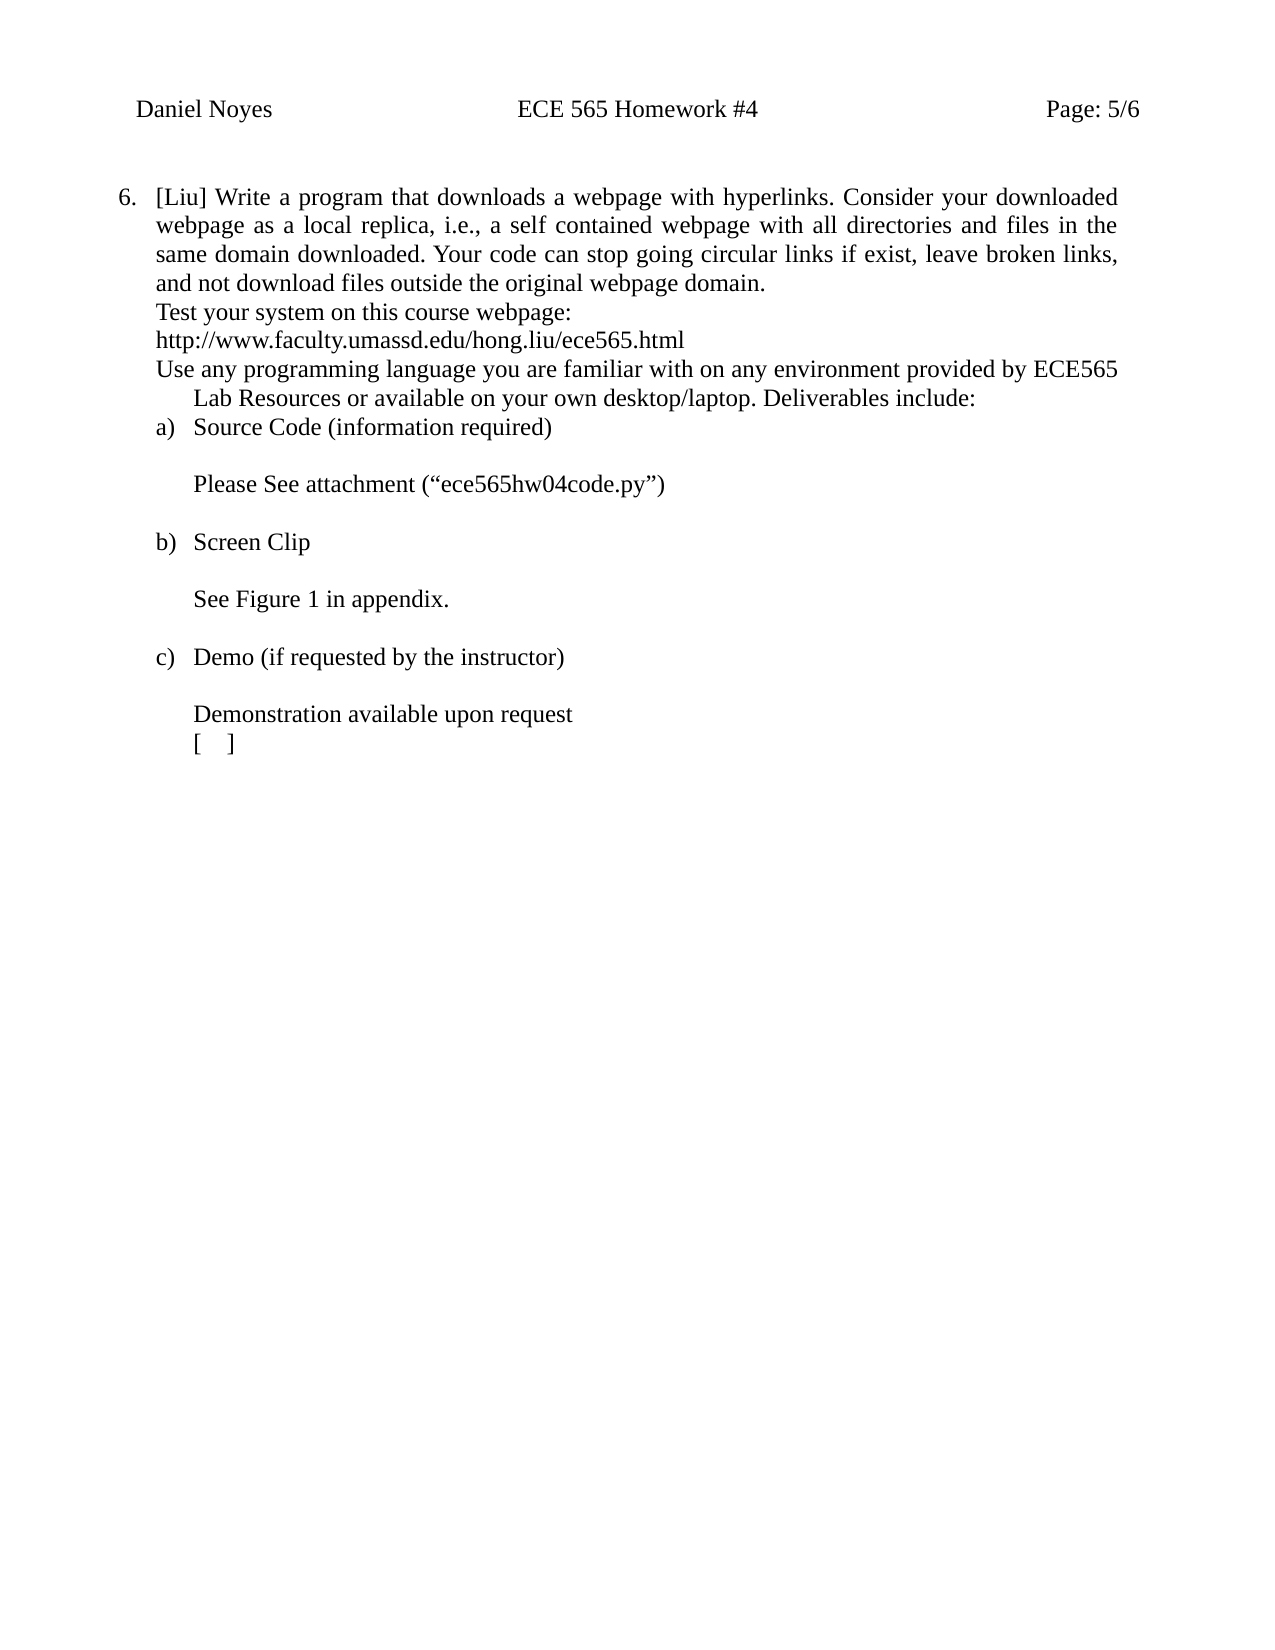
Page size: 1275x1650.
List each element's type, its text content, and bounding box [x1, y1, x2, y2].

list [Liu] Write a program that downloads a webpage with hyperlinks. Consider your downloaded webpage as a local replica, i.e., a self contained webpage with all directories and files in the same domain downloaded. Your code can stop going circular links if exist, leave broken links, and not download files outside the original webpage domain. [118, 182, 1119, 297]
text http://www.faculty.umassd.edu/hong.liu/ece565.html [156, 325, 1119, 354]
text [ ] [193, 728, 1082, 757]
text See Figure 1 in appendix. [193, 584, 1082, 613]
text Use any programming language you are familiar with on any environment provided by ECE565 Lab Resources or available on your own desktop/laptop. Deliverables include: [156, 354, 1119, 412]
list Please See attachment (“ece565hw04code.py”) [156, 469, 1157, 498]
text Test your system on this course webpage: [156, 297, 1119, 325]
list Demo (if requested by the instructor) [156, 642, 1157, 670]
text Demonstration available upon request [193, 699, 1082, 728]
list Source Code (information required) [156, 412, 1157, 440]
list Screen Clip [156, 527, 1157, 555]
